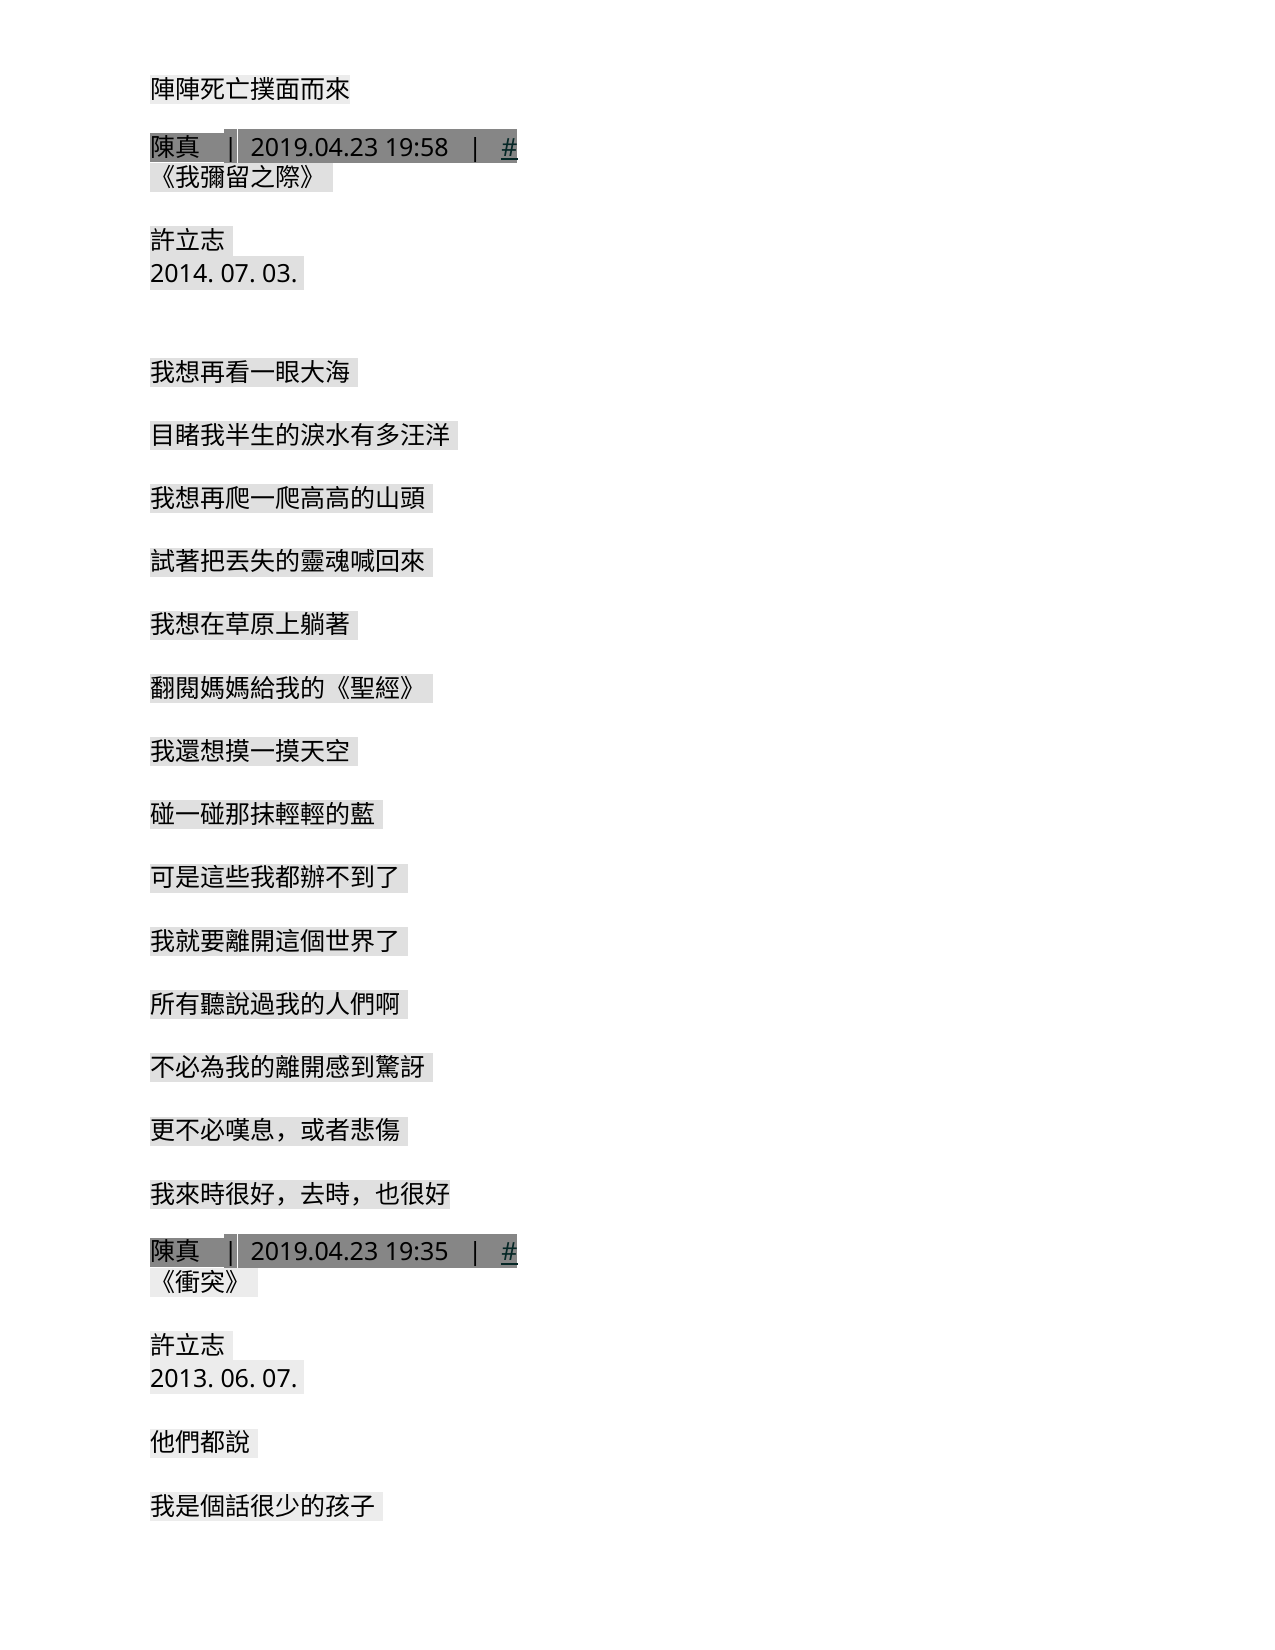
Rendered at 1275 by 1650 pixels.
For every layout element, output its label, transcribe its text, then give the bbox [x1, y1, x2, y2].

text 《衝突》 許立志 2013. 06. 07. 他們都說 我是個話很少的孩子 [150, 1268, 1125, 1555]
text 陳真 | 2019.04.23 19:35 | # [150, 1234, 1125, 1268]
text 陳真 | 2019.04.23 19:58 | # [150, 129, 1125, 163]
text 陣陣死亡撲面而來 [150, 75, 1125, 104]
text 《我彌留之際》 許立志 2014. 07. 03. 我想再看一眼大海 目睹我半生的淚水有多汪洋 我想再爬一爬高高的山頭 試著把丟失的靈魂喊回來 我想在草原上躺著 翻閱媽媽給我的《聖經》 我還想摸一摸天空 碰一碰那抹輕輕的藍 可是這些我都辦不到了 我就要離開這個世界了 所有聽說過我的人們啊 不必為我的離開感到驚訝 更不必嘆息，或者悲傷 我來時很好，去時，也很好 [150, 163, 1125, 1209]
